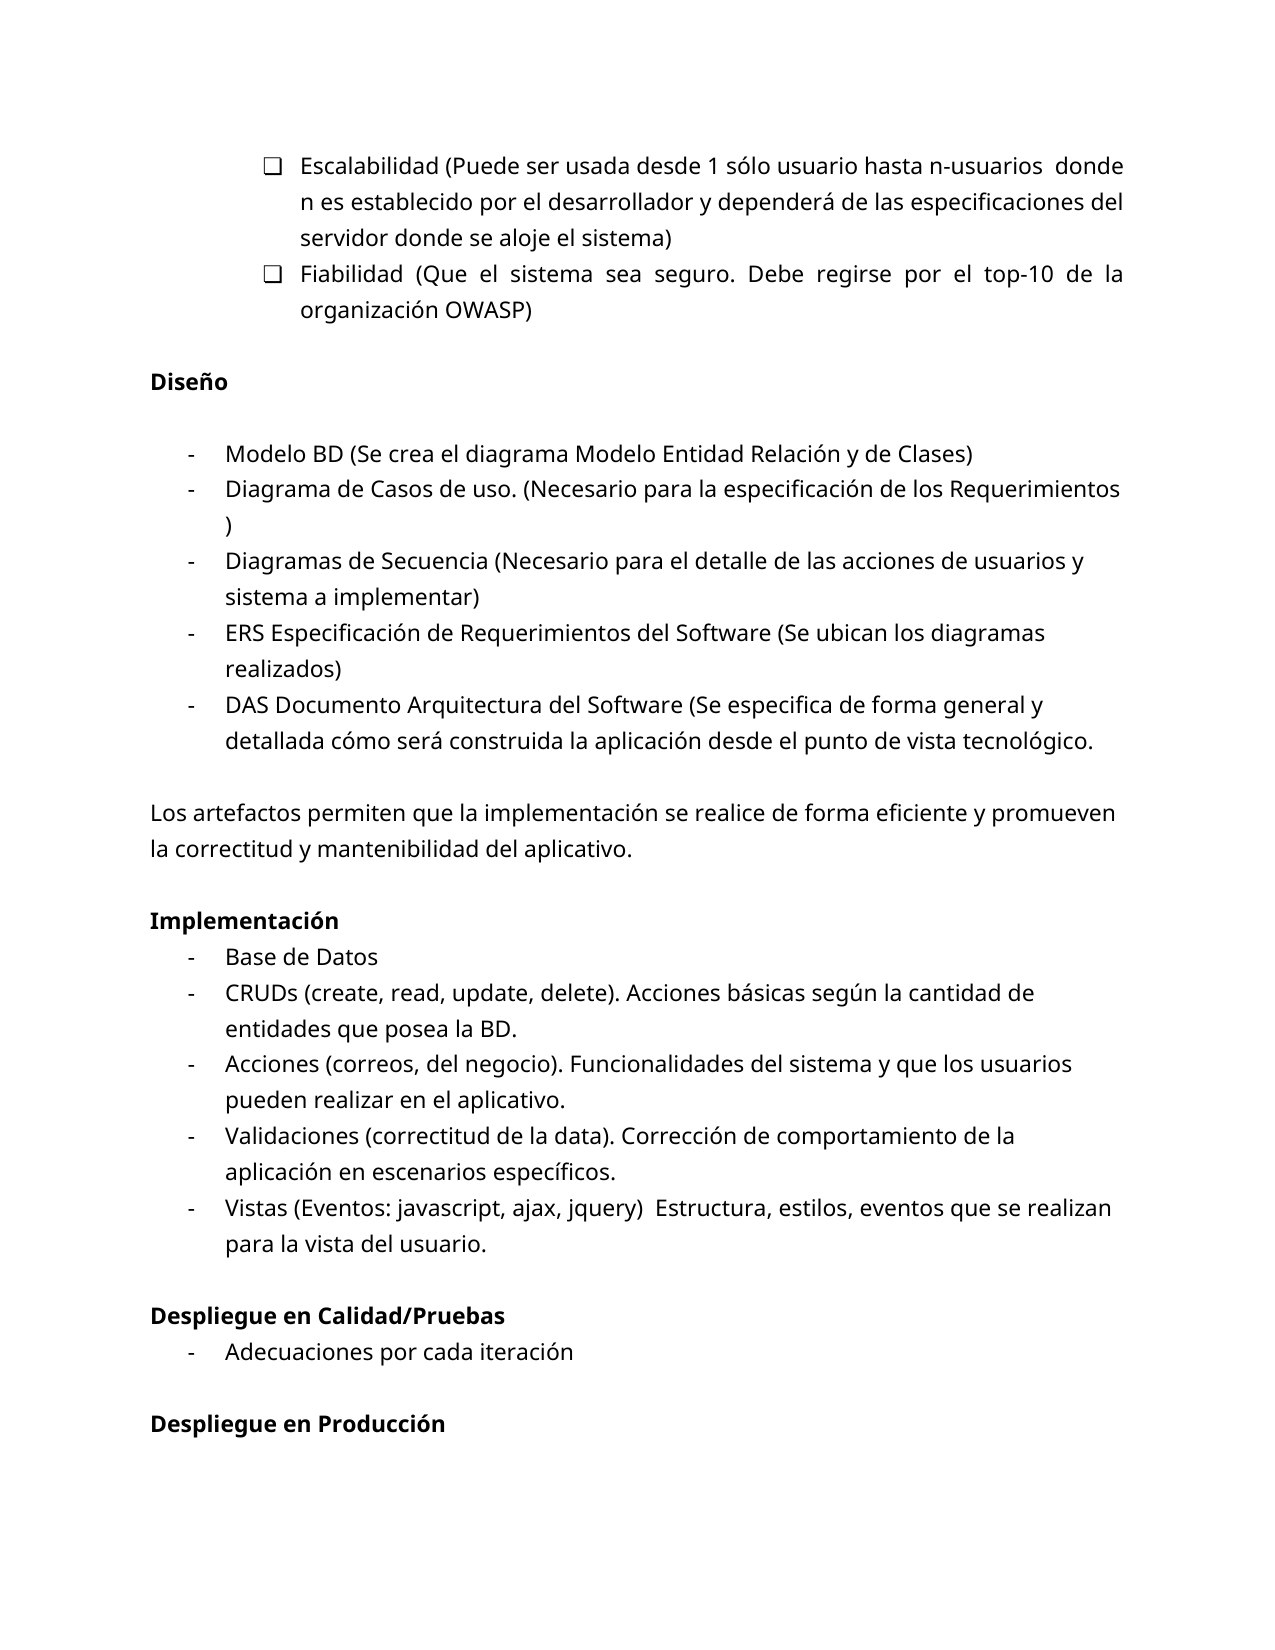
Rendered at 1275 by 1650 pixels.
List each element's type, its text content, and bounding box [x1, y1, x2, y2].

list Validaciones (correctitud de la data). Corrección de comportamiento de la aplicación en escenarios específicos. [187, 1120, 1125, 1187]
list Adecuaciones por cada iteración [187, 1336, 1125, 1367]
text Los artefactos permiten que la implementación se realice de forma eficiente y promueven la correctitud y mantenibilidad del aplicativo. [150, 797, 1125, 864]
text Despliegue en Producción [150, 1408, 1125, 1439]
list CRUDs (create, read, update, delete). Acciones básicas según la cantidad de entidades que posea la BD. [187, 977, 1125, 1044]
list Escalabilidad (Puede ser usada desde 1 sólo usuario hasta n-usuarios donde n es establecido por el desarrollador y dependerá de las especificaciones del servidor donde se aloje el sistema) [262, 150, 1125, 253]
text Diseño [150, 366, 1125, 397]
list Vistas (Eventos: javascript, ajax, jquery) Estructura, estilos, eventos que se realizan para la vista del usuario. [187, 1192, 1125, 1259]
text Despliegue en Calidad/Pruebas [150, 1300, 1125, 1331]
list Diagramas de Secuencia (Necesario para el detalle de las acciones de usuarios y sistema a implementar) [187, 545, 1125, 612]
list Diagrama de Casos de uso. (Necesario para la especificación de los Requerimientos ) [187, 473, 1125, 541]
list Fiabilidad (Que el sistema sea seguro. Debe regirse por el top-10 de la organización OWASP) [262, 258, 1125, 325]
list Base de Datos [187, 941, 1125, 972]
list ERS Especificación de Requerimientos del Software (Se ubican los diagramas realizados) [187, 617, 1125, 684]
list Acciones (correos, del negocio). Funcionalidades del sistema y que los usuarios pueden realizar en el aplicativo. [187, 1048, 1125, 1116]
list DAS Documento Arquitectura del Software (Se especifica de forma general y detallada cómo será construida la aplicación desde el punto de vista tecnológico. [187, 689, 1125, 756]
list Modelo BD (Se crea el diagrama Modelo Entidad Relación y de Clases) [187, 437, 1125, 469]
text Implementación [150, 905, 1125, 936]
